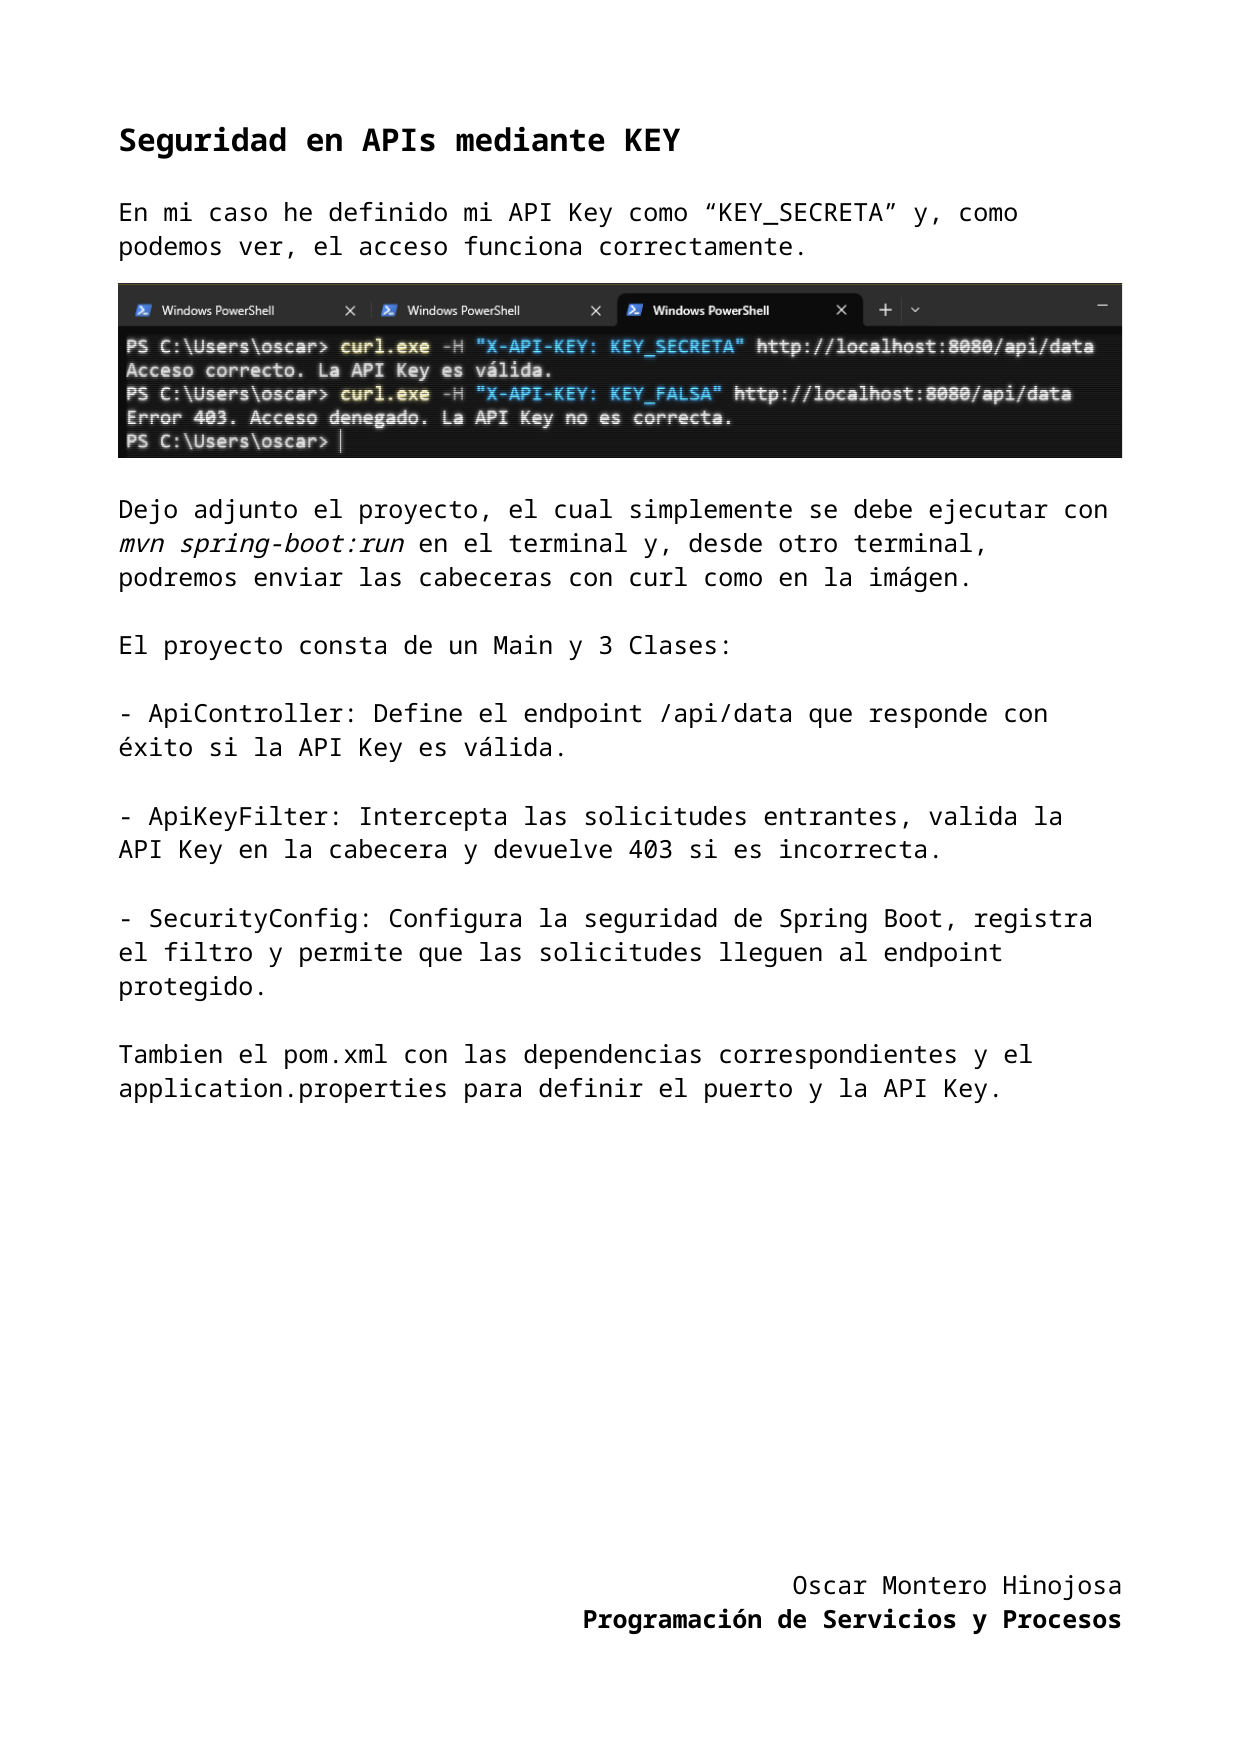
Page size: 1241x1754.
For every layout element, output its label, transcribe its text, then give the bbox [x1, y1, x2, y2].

text - ApiController: Define el endpoint /api/data que responde con éxito si la API Key es válida. [118, 696, 1122, 764]
picture [118, 283, 1123, 458]
text Seguridad en APIs mediante KEY [118, 118, 1122, 161]
text mvn spring-boot:run en el terminal y, desde otro terminal, podremos enviar las cabeceras con curl como en la imágen. [118, 526, 1122, 594]
text - SecurityConfig: Configura la seguridad de Spring Boot, registra el filtro y permite que las solicitudes lleguen al endpoint protegido. [118, 900, 1122, 1002]
text El proyecto consta de un Main y 3 Clases: [118, 628, 1122, 662]
text Tambien el pom.xml con las dependencias correspondientes y el application.properties para definir el puerto y la API Key. [118, 1037, 1122, 1105]
text En mi caso he definido mi API Key como “KEY_SECRETA” y, como podemos ver, el acceso funciona correctamente. [118, 195, 1122, 263]
text - ApiKeyFilter: Intercepta las solicitudes entrantes, valida la API Key en la cabecera y devuelve 403 si es incorrecta. [118, 798, 1122, 866]
text Dejo adjunto el proyecto, el cual simplemente se debe ejecutar con [118, 492, 1122, 526]
